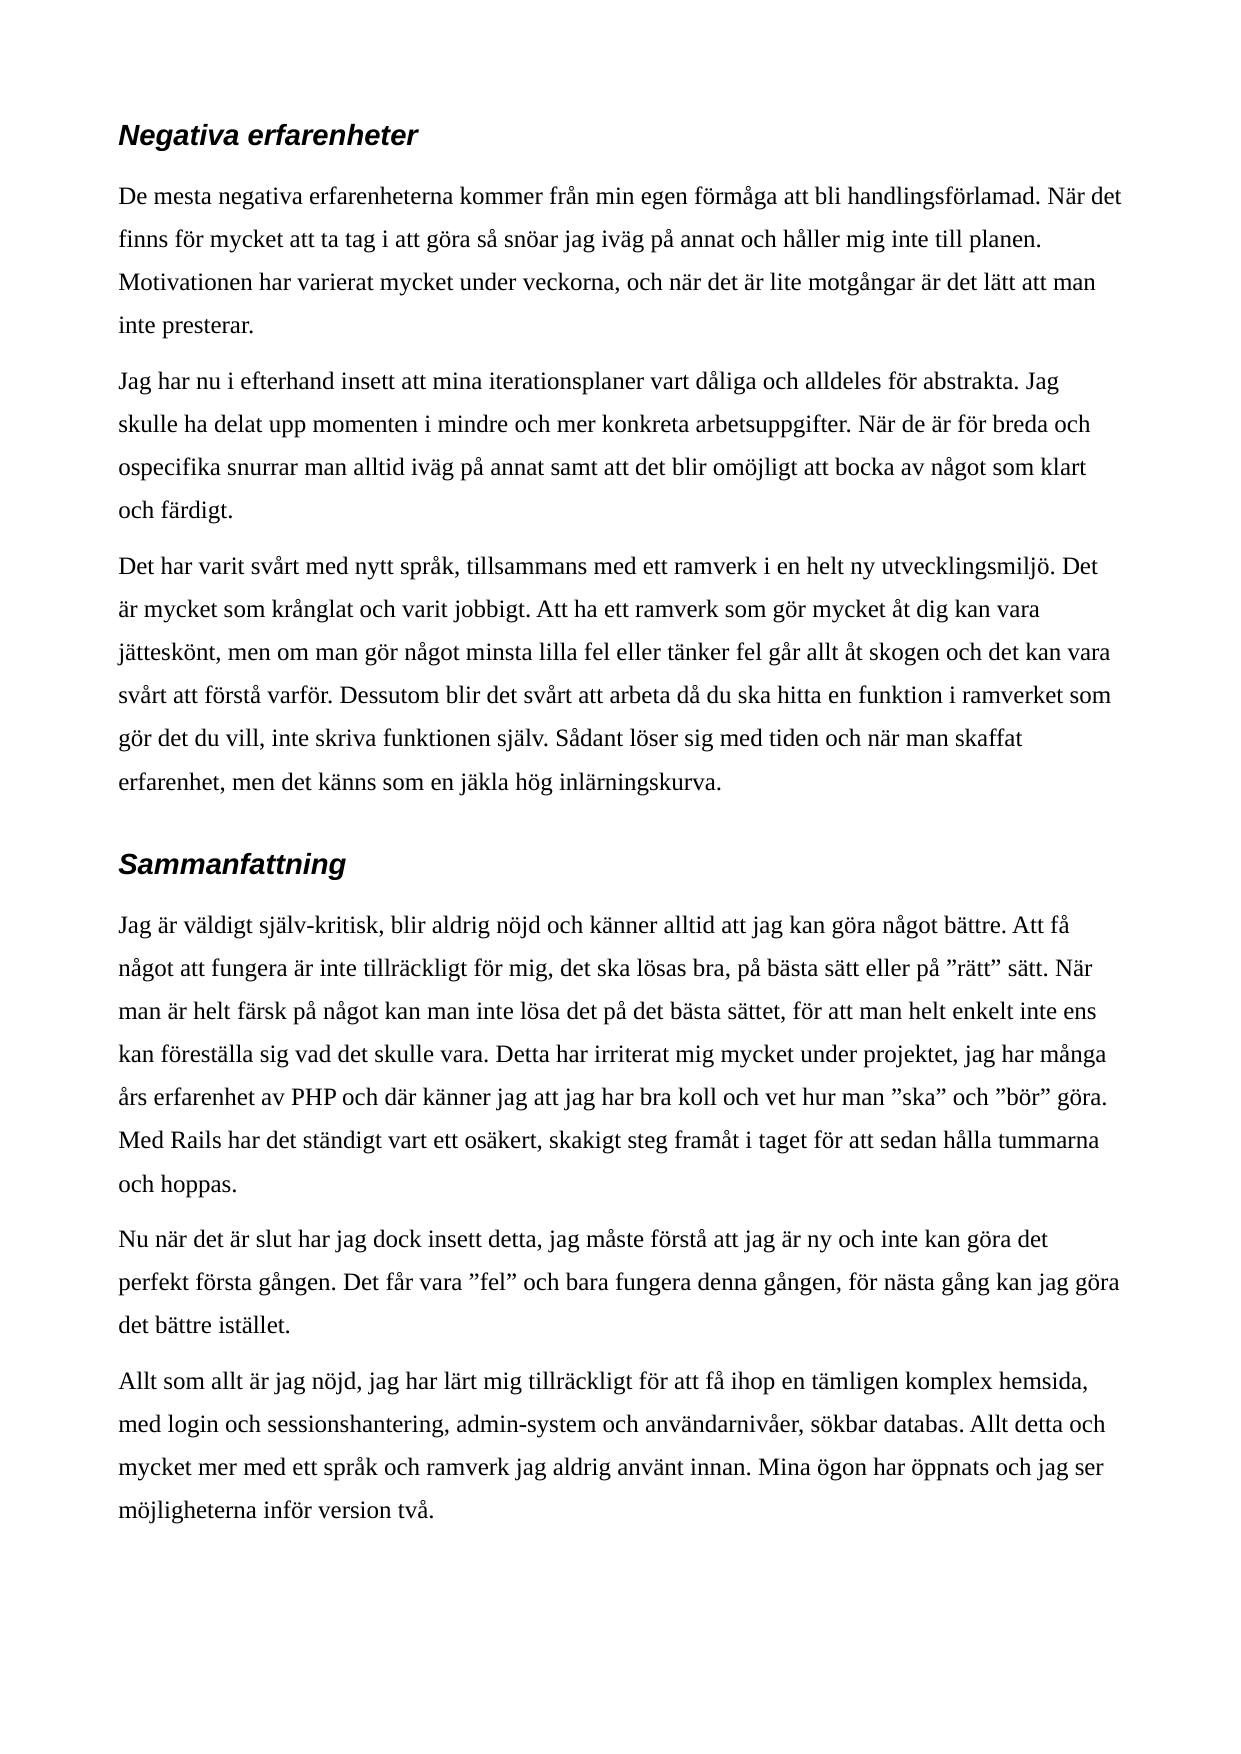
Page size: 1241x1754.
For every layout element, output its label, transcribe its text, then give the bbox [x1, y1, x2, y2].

subtitle Sammanfattning [118, 847, 1122, 881]
subtitle Negativa erfarenheter [118, 118, 1122, 152]
text De mesta negativa erfarenheterna kommer från min egen förmåga att bli handlingsförlamad. När det finns för mycket att ta tag i att göra så snöar jag iväg på annat och håller mig inte till planen. Motivationen har varierat mycket under veckorna, och när det är lite motgångar är det lätt att man inte presterar. [118, 181, 1122, 339]
text Nu när det är slut har jag dock insett detta, jag måste förstå att jag är ny och inte kan göra det perfekt första gången. Det får vara ”fel” och bara fungera denna gången, för nästa gång kan jag göra det bättre istället. [118, 1224, 1122, 1339]
text Det har varit svårt med nytt språk, tillsammans med ett ramverk i en helt ny utvecklingsmiljö. Det är mycket som krånglat och varit jobbigt. Att ha ett ramverk som gör mycket åt dig kan vara jätteskönt, men om man gör något minsta lilla fel eller tänker fel går allt åt skogen och det kan vara svårt att förstå varför. Dessutom blir det svårt att arbeta då du ska hitta en funktion i ramverket som gör det du vill, inte skriva funktionen själv. Sådant löser sig med tiden och när man skaffat erfarenhet, men det känns som en jäkla hög inlärningskurva. [118, 551, 1122, 795]
text Jag har nu i efterhand insett att mina iterationsplaner vart dåliga och alldeles för abstrakta. Jag skulle ha delat upp momenten i mindre och mer konkreta arbetsuppgifter. När de är för breda och ospecifika snurrar man alltid iväg på annat samt att det blir omöjligt att bocka av något som klart och färdigt. [118, 366, 1122, 524]
text Jag är väldigt själv-kritisk, blir aldrig nöjd och känner alltid att jag kan göra något bättre. Att få något att fungera är inte tillräckligt för mig, det ska lösas bra, på bästa sätt eller på ”rätt” sätt. När man är helt färsk på något kan man inte lösa det på det bästa sättet, för att man helt enkelt inte ens kan föreställa sig vad det skulle vara. Detta har irriterat mig mycket under projektet, jag har många års erfarenhet av PHP och där känner jag att jag har bra koll och vet hur man ”ska” och ”bör” göra. Med Rails har det ständigt vart ett osäkert, skakigt steg framåt i taget för att sedan hålla tummarna och hoppas. [118, 910, 1122, 1197]
text Allt som allt är jag nöjd, jag har lärt mig tillräckligt för att få ihop en tämligen komplex hemsida, med login och sessionshantering, admin-system och användarnivåer, sökbar databas. Allt detta och mycket mer med ett språk och ramverk jag aldrig använt innan. Mina ögon har öppnats och jag ser möjligheterna inför version två. [118, 1366, 1122, 1524]
